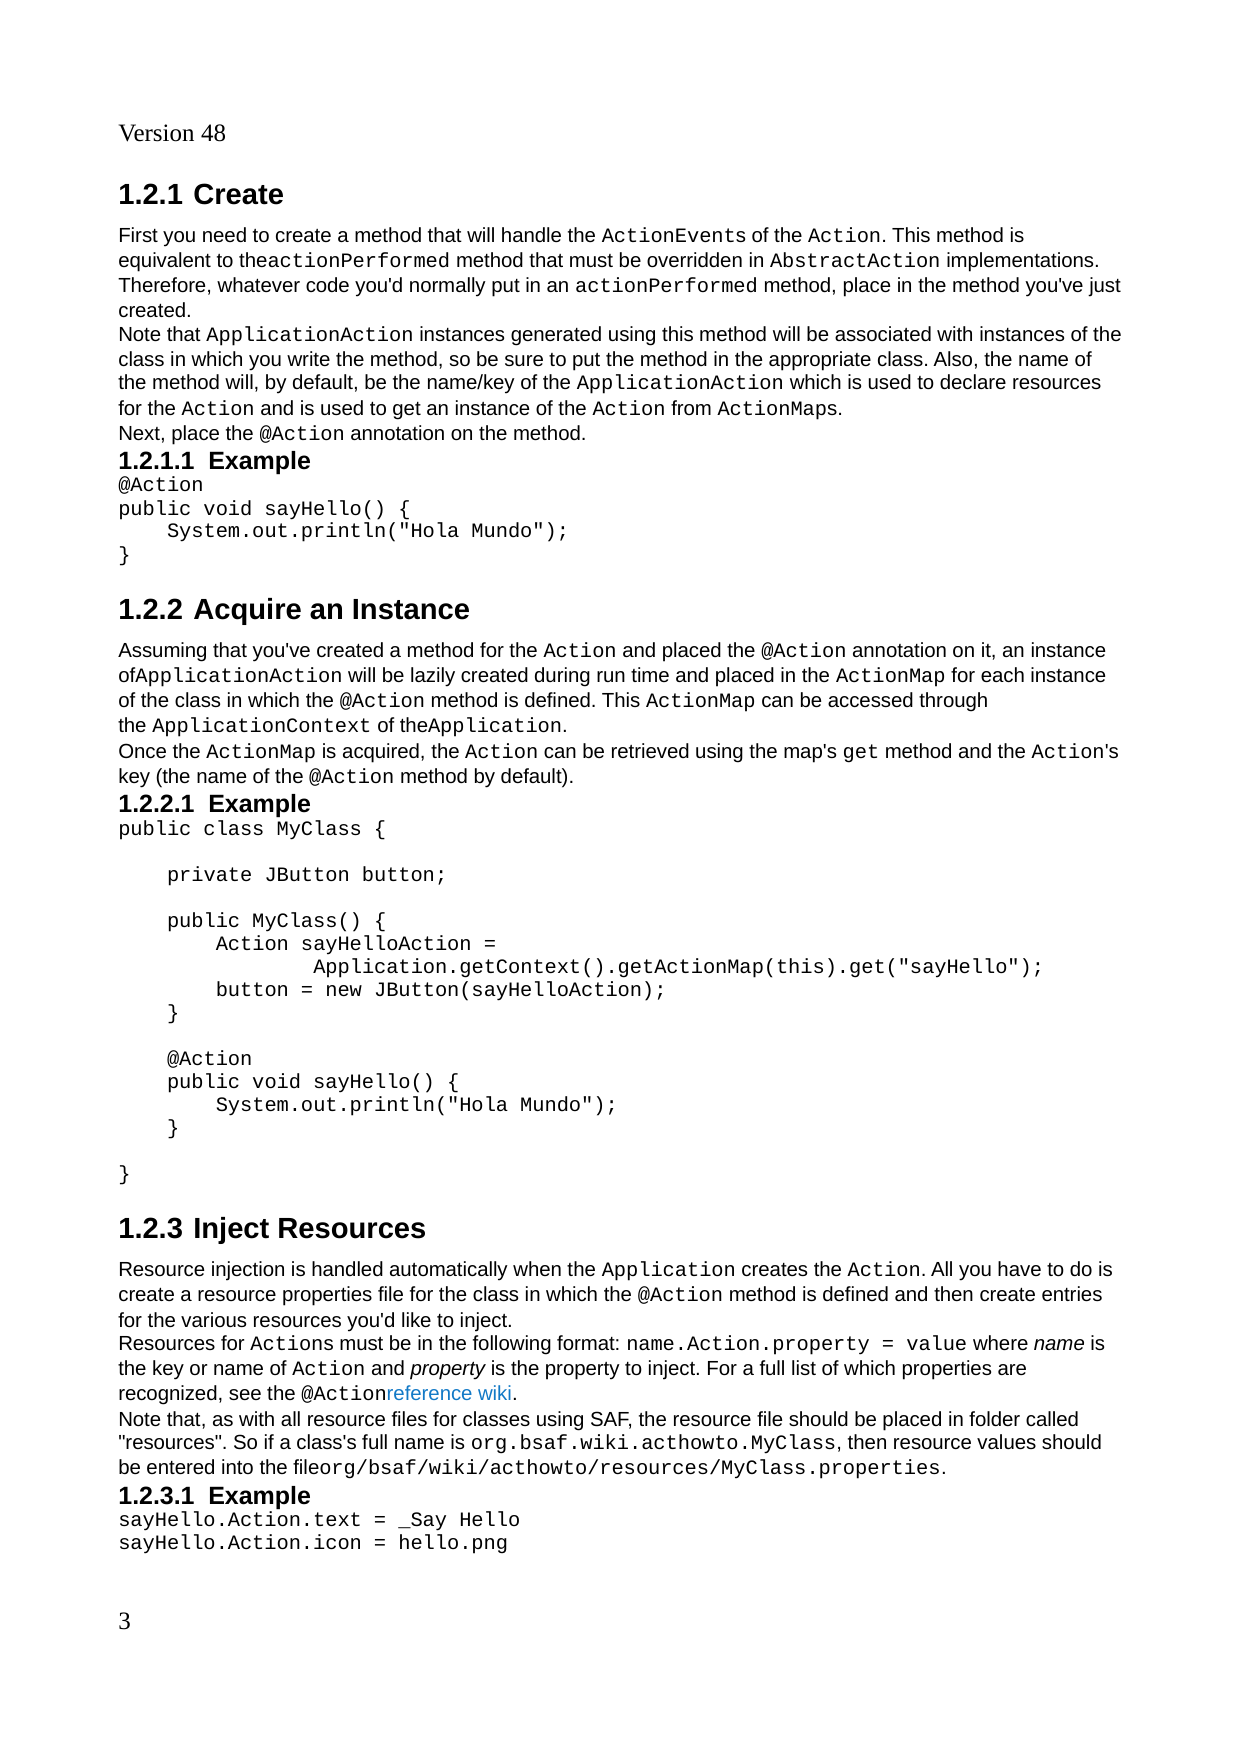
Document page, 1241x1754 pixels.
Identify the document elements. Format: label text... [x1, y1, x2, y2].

text Next, place the @Action annotation on the method. [118, 421, 1122, 446]
text Once the ActionMap is acquired, the Action can be retrieved using the map's get method and the Action's key (the name of the @Action method by default). [118, 739, 1122, 789]
subtitle Example [118, 1481, 1122, 1509]
text Assuming that you've created a method for the Action and placed the @Action annotation on it, an instance ofApplicationAction will be lazily created during run time and placed in the ActionMap for each instance of the class in which the @Action method is defined. This ActionMap can be accessed through the ApplicationContext of theApplication. [118, 638, 1122, 739]
text Resource injection is handled automatically when the Application creates the Action. All you have to do is create a resource properties file for the class in which the @Action method is defined and then create entries for the various resources you'd like to inject. [118, 1257, 1122, 1331]
text Note that ApplicationAction instances generated using this method will be associated with instances of the class in which you write the method, so be sure to put the method in the appropriate class. Also, the name of the method will, by default, be the name/key of the ApplicationAction which is used to declare resources for the Action and is used to get an instance of the Action from ActionMaps. [118, 322, 1122, 421]
text sayHello.Action.text = _Say Hello sayHello.Action.icon = hello.png [118, 1509, 1122, 1555]
subtitle Inject Resources [118, 1211, 1122, 1245]
text Resources for Actions must be in the following format: name.Action.property = value where name is the key or name of Action and property is the property to inject. For a full list of which properties are recognized, see the @Actionreference wiki. [118, 1331, 1122, 1407]
text First you need to create a method that will handle the ActionEvents of the Action. This method is equivalent to theactionPerformed method that must be overridden in AbstractAction implementations. Therefore, whatever code you'd normally put in an actionPerformed method, place in the method you've just created. [118, 223, 1122, 322]
subtitle Acquire an Instance [118, 592, 1122, 626]
subtitle Create [118, 177, 1122, 211]
text @Action public void sayHello() { System.out.println("Hola Mundo"); } [118, 475, 1122, 567]
subtitle Example [118, 446, 1122, 475]
text public class MyClass { private JButton button; public MyClass() { Action sayHelloAction = Application.getContext().getActionMap(this).get("sayHello"); button = new JButton(sayHelloAction); } @Action public void sayHello() { System.out.println("Hola Mundo"); } } [118, 818, 1122, 1186]
text Note that, as with all resource files for classes using SAF, the resource file should be placed in folder called "resources". So if a class's full name is org.bsaf.wiki.acthowto.MyClass, then resource values should be entered into the fileorg/bsaf/wiki/acthowto/resources/MyClass.properties. [118, 1407, 1122, 1481]
subtitle Example [118, 789, 1122, 818]
